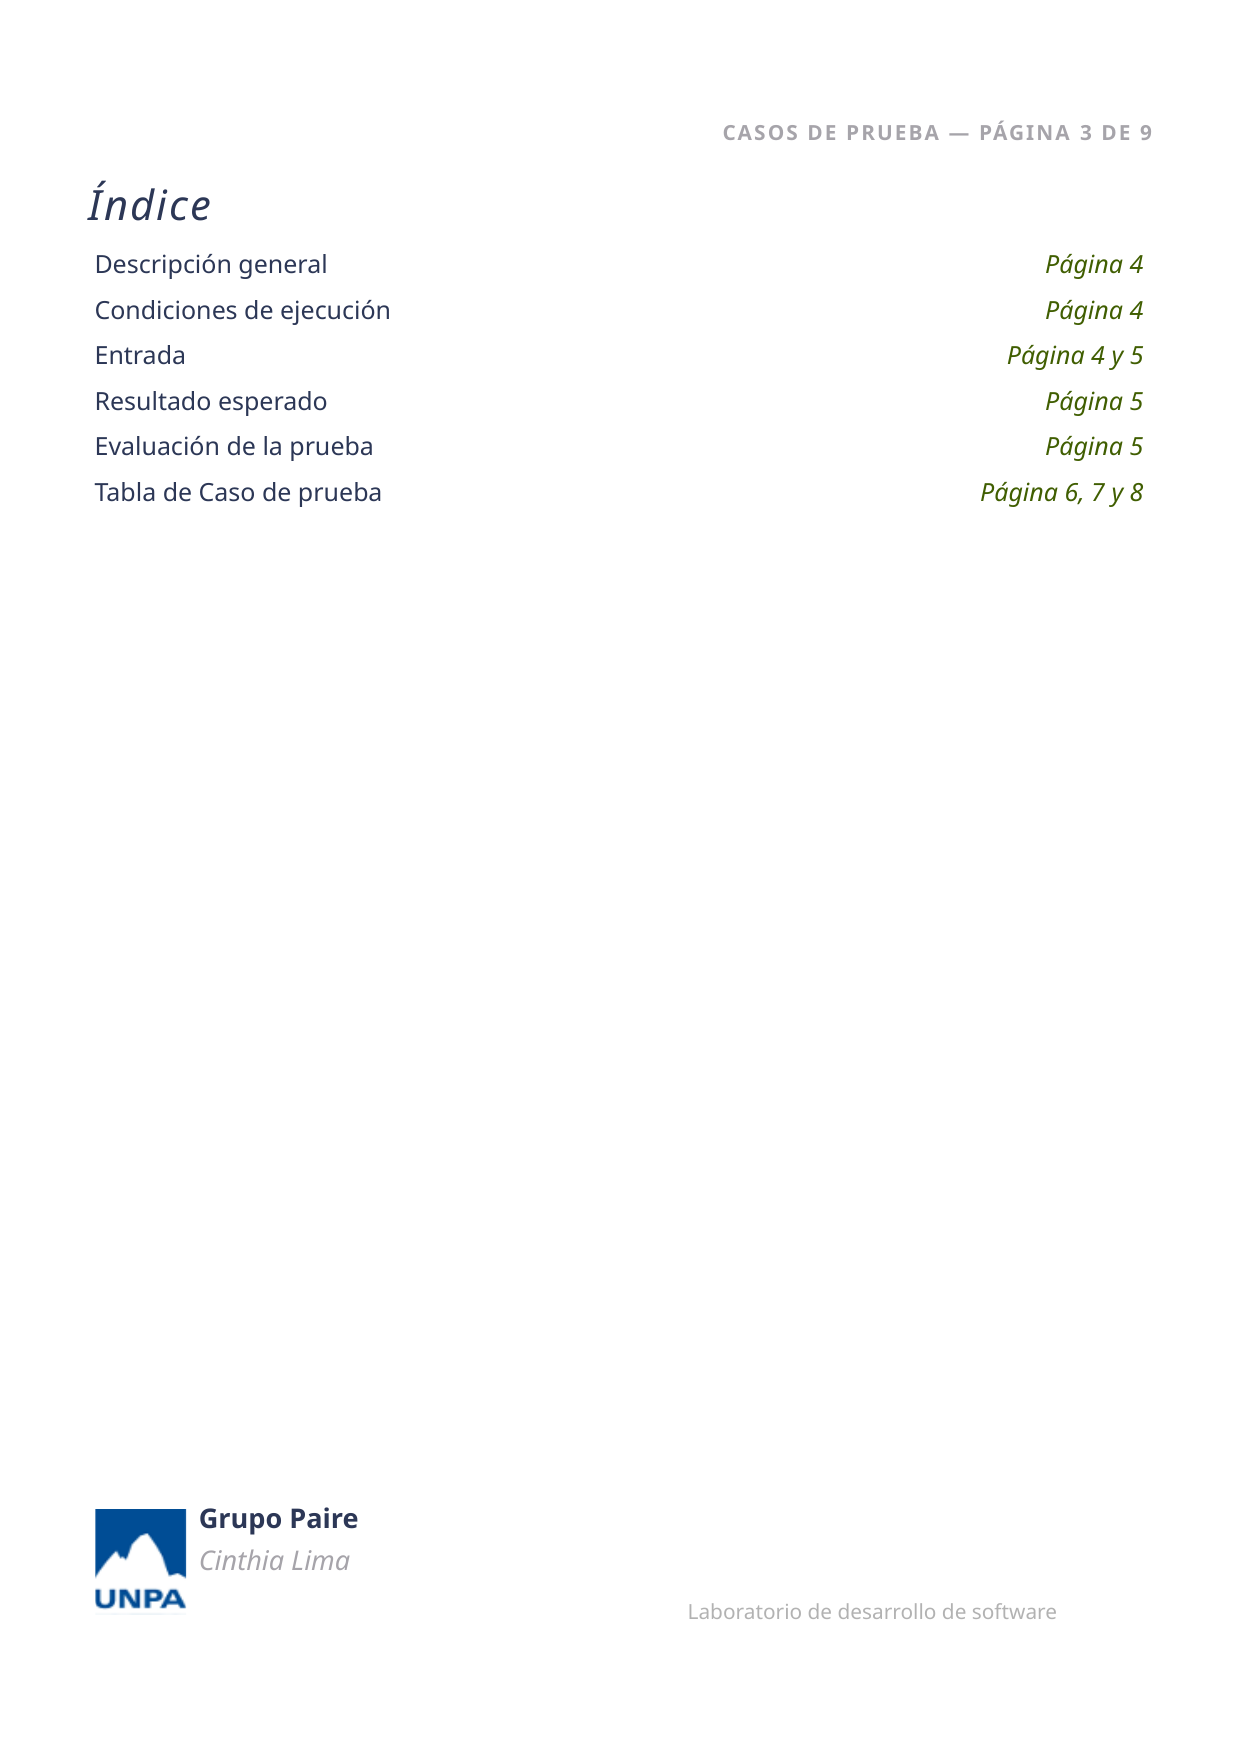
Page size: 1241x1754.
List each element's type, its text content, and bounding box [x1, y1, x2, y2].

table_cell Página 6, 7 y 8 [620, 469, 1152, 514]
picture [95, 1509, 187, 1615]
table_cell Entrada [89, 332, 620, 378]
table_cell Tabla de Caso de prueba [89, 469, 620, 514]
table_cell Página 4 y 5 [620, 332, 1152, 378]
table_header Página 4 [620, 241, 1152, 287]
table_cell Evaluación de la prueba [89, 423, 620, 469]
table_cell Condiciones de ejecución [89, 287, 620, 332]
table_header Descripción general [89, 241, 620, 287]
table_cell Página 4 [620, 287, 1152, 332]
table_cell Página 5 [620, 423, 1152, 469]
text Índice [88, 176, 1152, 233]
table_cell Página 5 [620, 378, 1152, 423]
table_cell Resultado esperado [89, 378, 620, 423]
